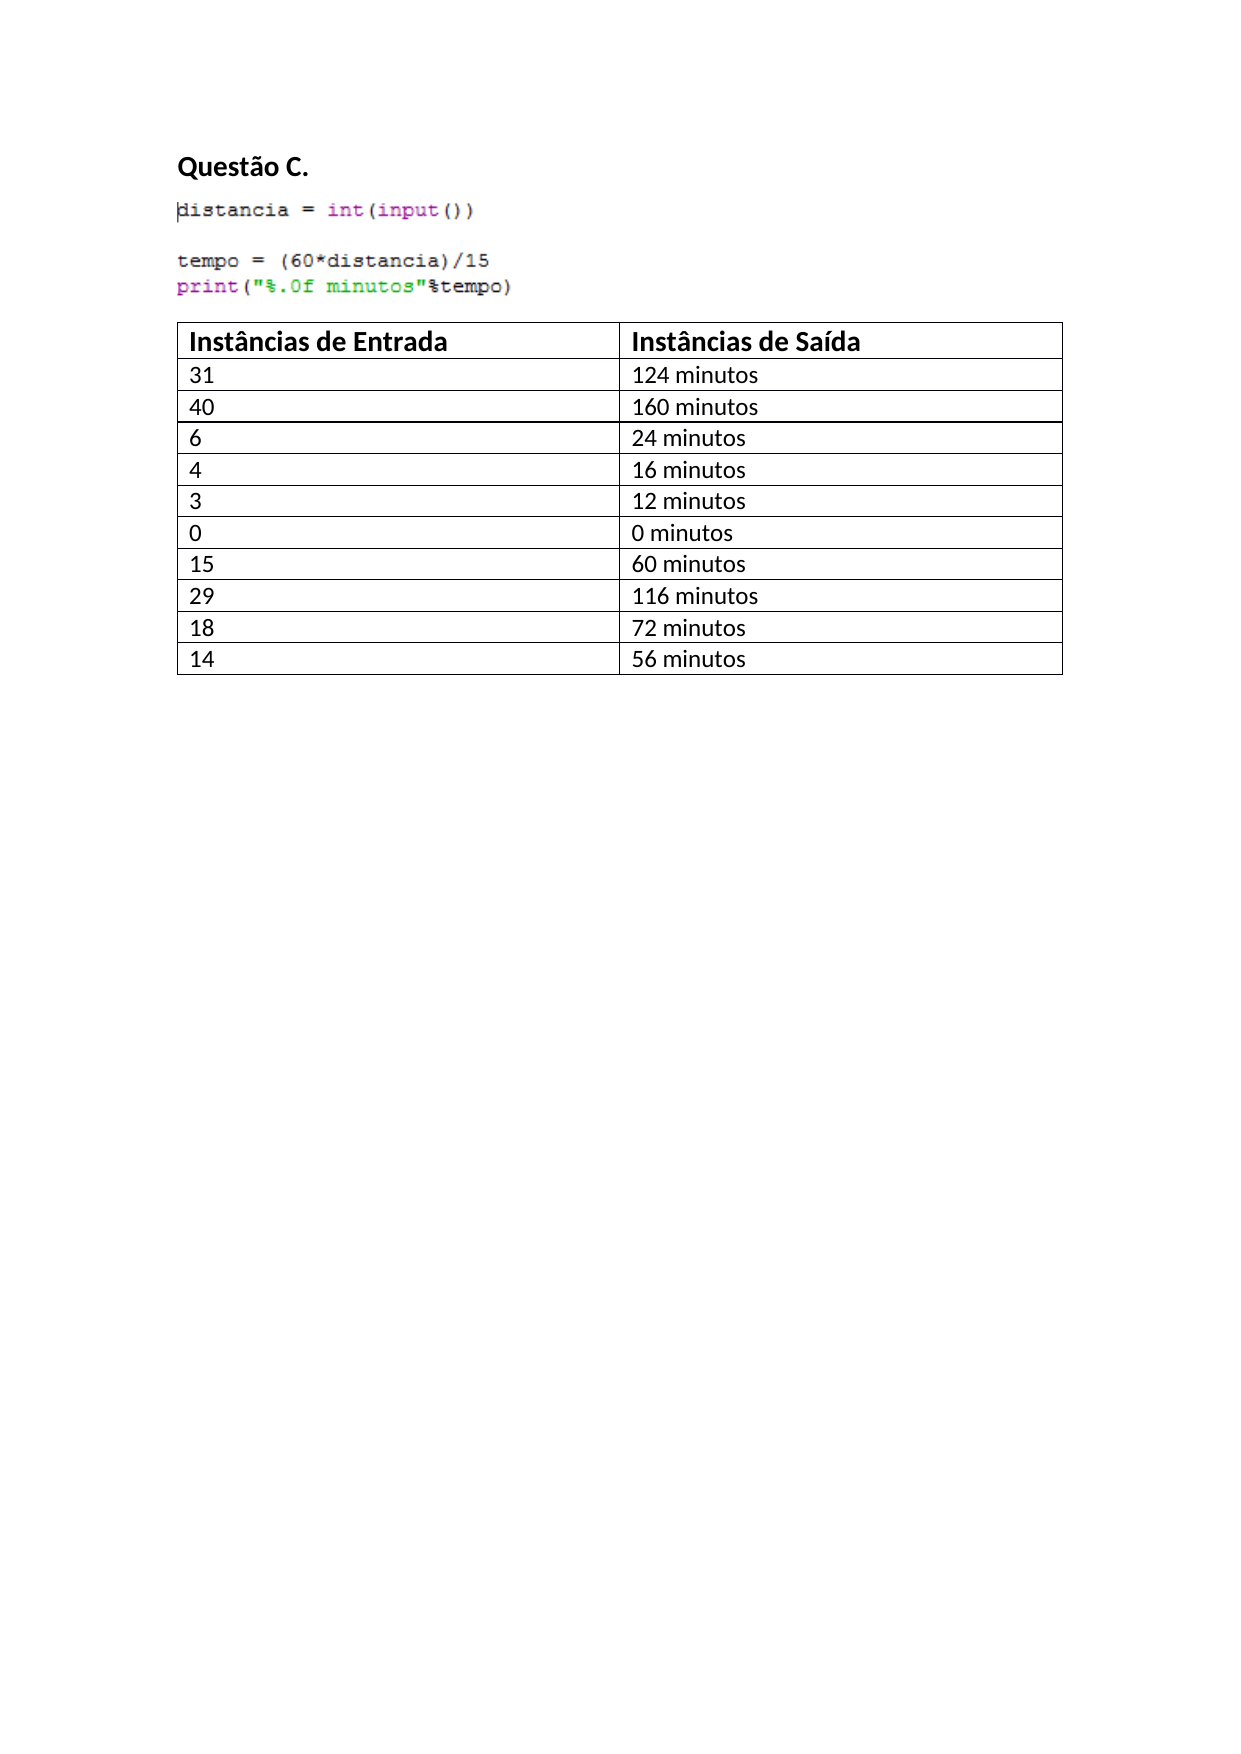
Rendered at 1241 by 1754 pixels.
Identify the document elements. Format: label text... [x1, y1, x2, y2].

table_cell 160 minutos [620, 391, 1062, 421]
table_cell 56 minutos [620, 643, 1062, 674]
table_cell 6 [178, 423, 619, 453]
table_cell 116 minutos [620, 580, 1062, 611]
table_header Instâncias de Entrada [178, 323, 619, 358]
table_cell 31 [178, 359, 619, 390]
table_cell 15 [178, 549, 619, 579]
table_cell 3 [178, 486, 619, 516]
table_cell 0 [178, 517, 619, 548]
table_cell 18 [178, 612, 619, 642]
table_cell 29 [178, 580, 619, 611]
table_cell 24 minutos [620, 423, 1062, 453]
table_cell 60 minutos [620, 549, 1062, 579]
table_cell 16 minutos [620, 454, 1062, 484]
table_cell 72 minutos [620, 612, 1062, 642]
picture [177, 202, 678, 302]
table_cell 12 minutos [620, 486, 1062, 516]
text Questão C. [177, 148, 1063, 183]
table_header Instâncias de Saída [620, 323, 1062, 358]
table_cell 4 [178, 454, 619, 484]
table_cell 124 minutos [620, 359, 1062, 390]
table_cell 14 [178, 643, 619, 674]
table_cell 40 [178, 391, 619, 421]
table_cell 0 minutos [620, 517, 1062, 548]
